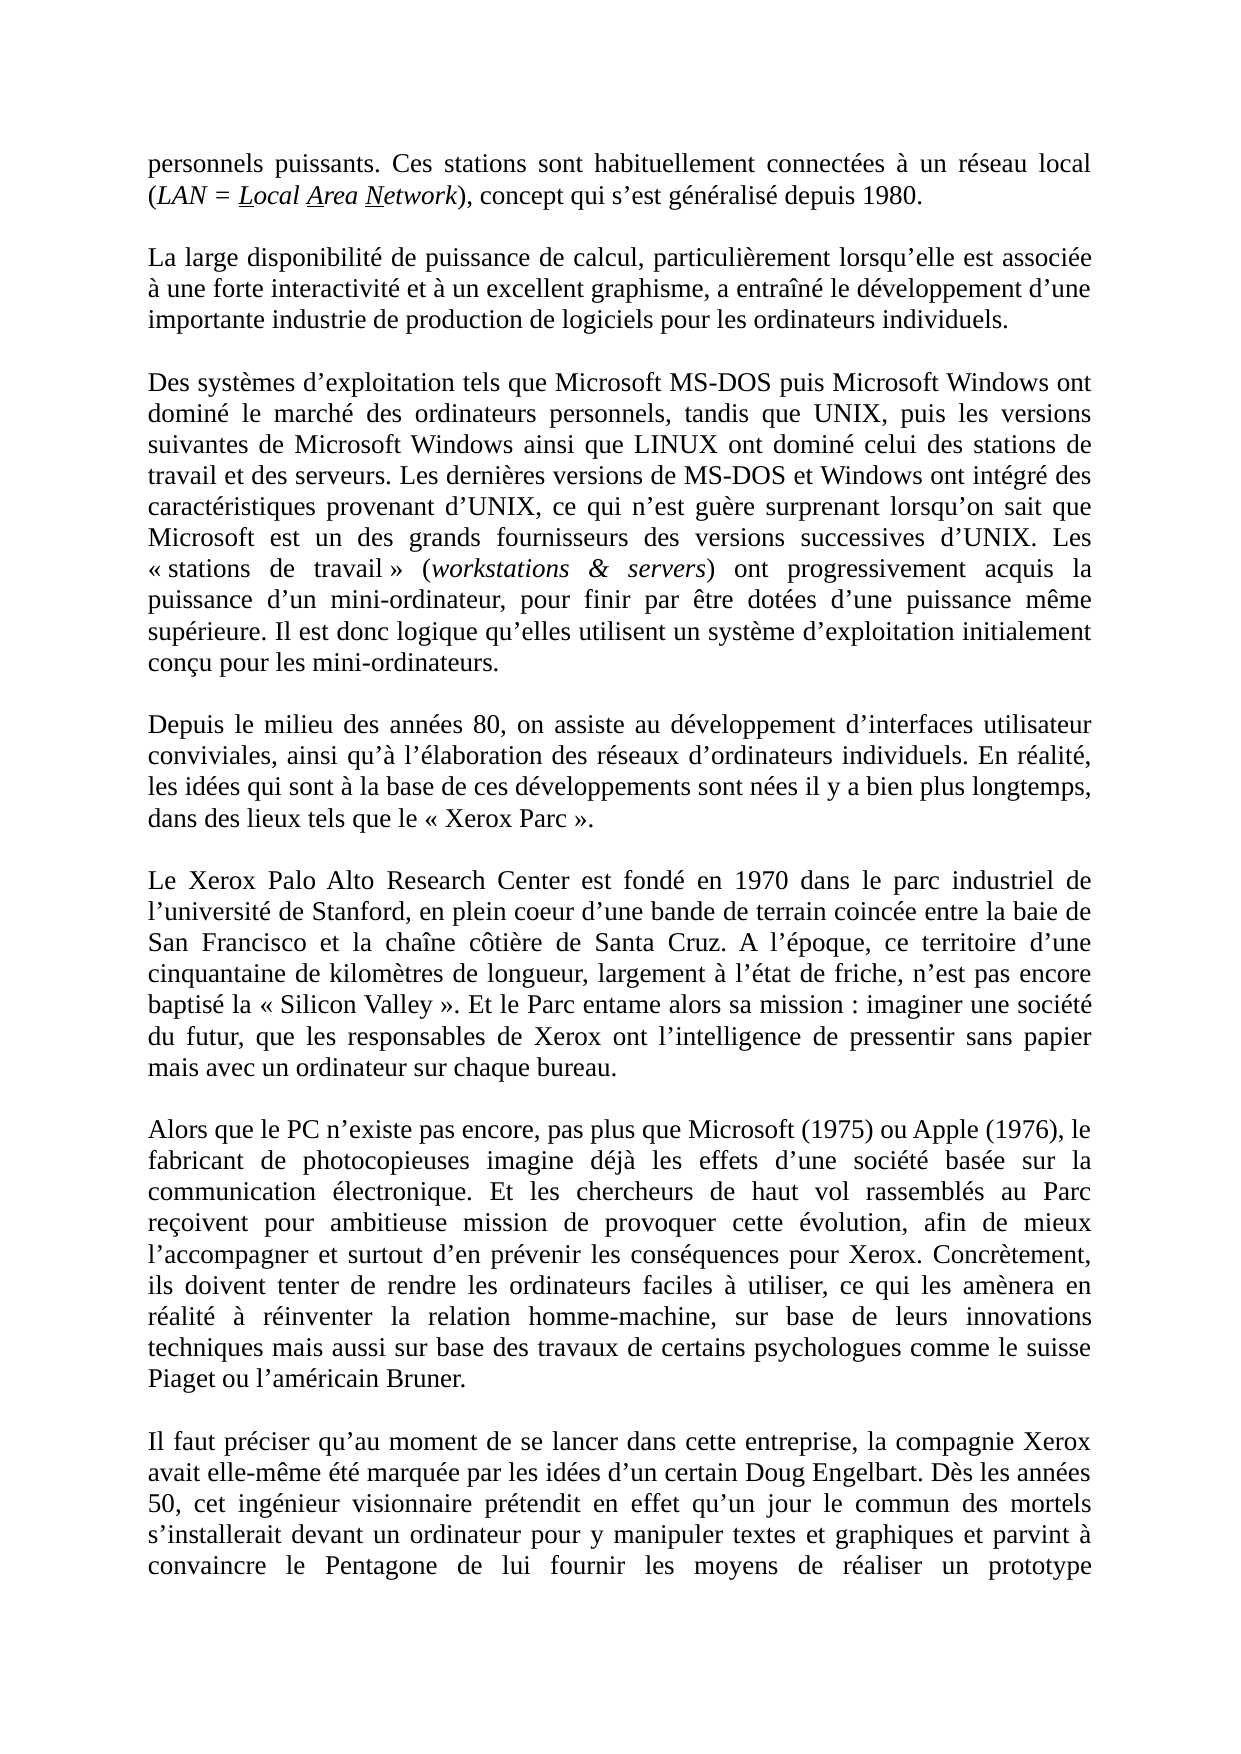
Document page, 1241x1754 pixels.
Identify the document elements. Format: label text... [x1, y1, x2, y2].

text personnels puissants. Ces stations sont habituellement connectées à un réseau local (LAN = Local Area Network), concept qui s’est généralisé depuis 1980. [148, 148, 1093, 210]
text Il faut préciser qu’au moment de se lancer dans cette entreprise, la compagnie Xerox avait elle-même été marquée par les idées d’un certain Doug Engelbart. Dès les années 50, cet ingénieur visionnaire prétendit en effet qu’un jour le commun des mortels s’installerait devant un ordinateur pour y manipuler textes et graphiques et parvint à convaincre le Pentagone de lui fournir les moyens de réaliser un prototype [148, 1424, 1093, 1580]
text Alors que le PC n’existe pas encore, pas plus que Microsoft (1975) ou Apple (1976), le fabricant de photocopieuses imagine déjà les effets d’une société basée sur la communication électronique. Et les chercheurs de haut vol rassemblés au Parc reçoivent pour ambitieuse mission de provoquer cette évolution, afin de mieux l’accompagner et surtout d’en prévenir les conséquences pour Xerox. Concrètement, ils doivent tenter de rendre les ordinateurs faciles à utiliser, ce qui les amènera en réalité à réinventer la relation homme-machine, sur base de leurs innovations techniques mais aussi sur base des travaux de certains psychologues comme le suisse Piaget ou l’américain Bruner. [148, 1113, 1093, 1393]
text La large disponibilité de puissance de calcul, particulièrement lorsqu’elle est associée à une forte interactivité et à un excellent graphisme, a entraîné le développement d’une importante industrie de production de logiciels pour les ordinateurs individuels. [148, 241, 1093, 334]
text Depuis le milieu des années 80, on assiste au développement d’interfaces utilisateur conviviales, ainsi qu’à l’élaboration des réseaux d’ordinateurs individuels. En réalité, les idées qui sont à la base de ces développements sont nées il y a bien plus longtemps, dans des lieux tels que le « Xerox Parc ». [148, 708, 1093, 833]
text Le Xerox Palo Alto Research Center est fondé en 1970 dans le parc industriel de l’université de Stanford, en plein coeur d’une bande de terrain coincée entre la baie de San Francisco et la chaîne côtière de Santa Cruz. A l’époque, ce territoire d’une cinquantaine de kilomètres de longueur, largement à l’état de friche, n’est pas encore baptisé la « Silicon Valley ». Et le Parc entame alors sa mission : imaginer une société du futur, que les responsables de Xerox ont l’intelligence de pressentir sans papier mais avec un ordinateur sur chaque bureau. [148, 864, 1093, 1082]
text Des systèmes d’exploitation tels que Microsoft MS-DOS puis Microsoft Windows ont dominé le marché des ordinateurs personnels, tandis que UNIX, puis les versions suivantes de Microsoft Windows ainsi que LINUX ont dominé celui des stations de travail et des serveurs. Les dernières versions de MS-DOS et Windows ont intégré des caractéristiques provenant d’UNIX, ce qui n’est guère surprenant lorsqu’on sait que Microsoft est un des grands fournisseurs des versions successives d’UNIX. Les « stations de travail » (workstations & servers) ont progressivement acquis la puissance d’un mini-ordinateur, pour finir par être dotées d’une puissance même supérieure. Il est donc logique qu’elles utilisent un système d’exploitation initialement conçu pour les mini-ordinateurs. [148, 366, 1093, 677]
